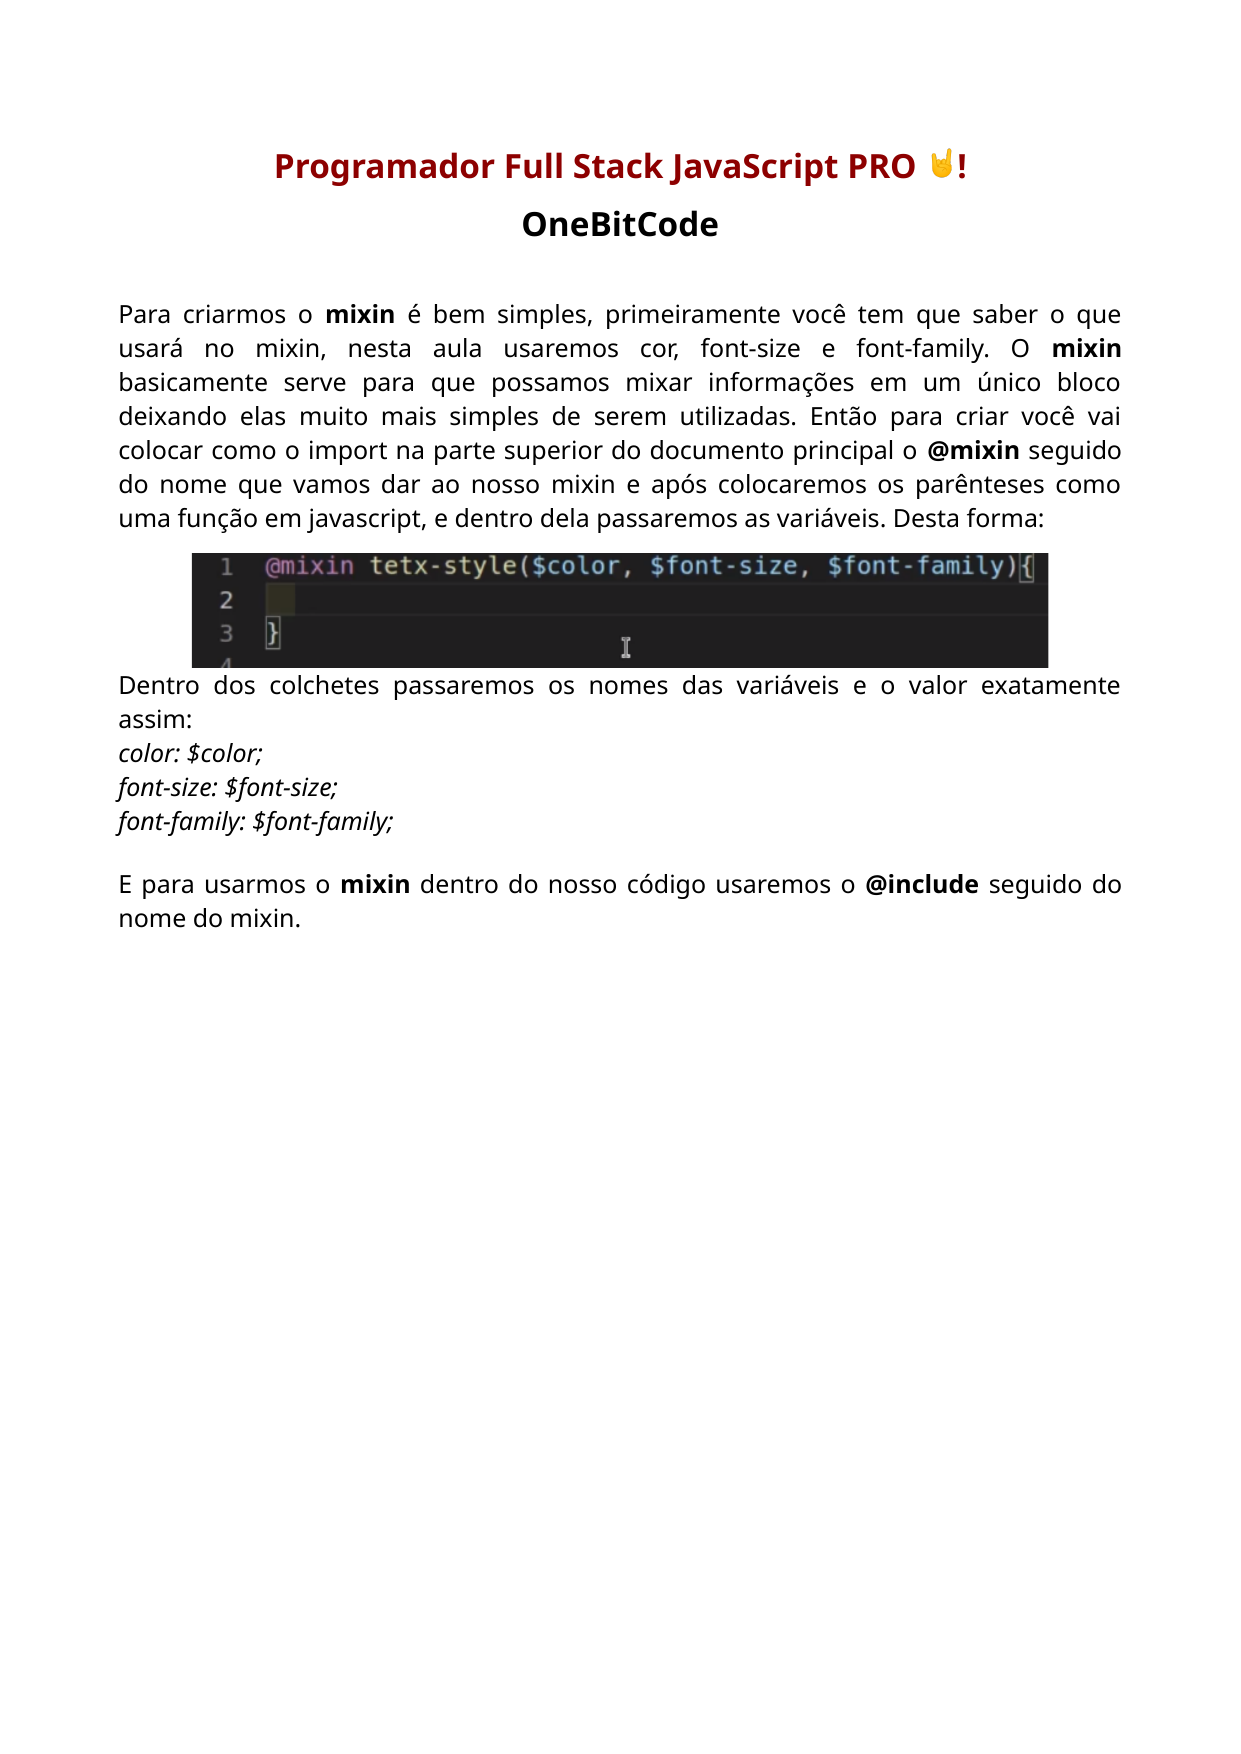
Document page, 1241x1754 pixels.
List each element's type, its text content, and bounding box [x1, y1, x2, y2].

text Para criarmos o mixin é bem simples, primeiramente você tem que saber o que usará no mixin, nesta aula usaremos cor, font-size e font-family. O mixin basicamente serve para que possamos mixar informações em um único bloco deixando elas muito mais simples de serem utilizadas. Então para criar você vai colocar como o import na parte superior do documento principal o @mixin seguido do nome que vamos dar ao nosso mixin e após colocaremos os parênteses como uma função em javascript, e dentro dela passaremos as variáveis. Desta forma: [118, 296, 1122, 535]
picture [191, 553, 1049, 668]
text font-size: $font-size; [118, 770, 1122, 804]
text font-family: $font-family; [118, 804, 1122, 838]
text E para usarmos o mixin dentro do nosso código usaremos o @include seguido do nome do mixin. [118, 867, 1122, 935]
text Dentro dos colchetes passaremos os nomes das variáveis e o valor exatamente assim: [118, 592, 1122, 736]
picture [925, 147, 958, 179]
text color: $color; [118, 736, 1122, 770]
